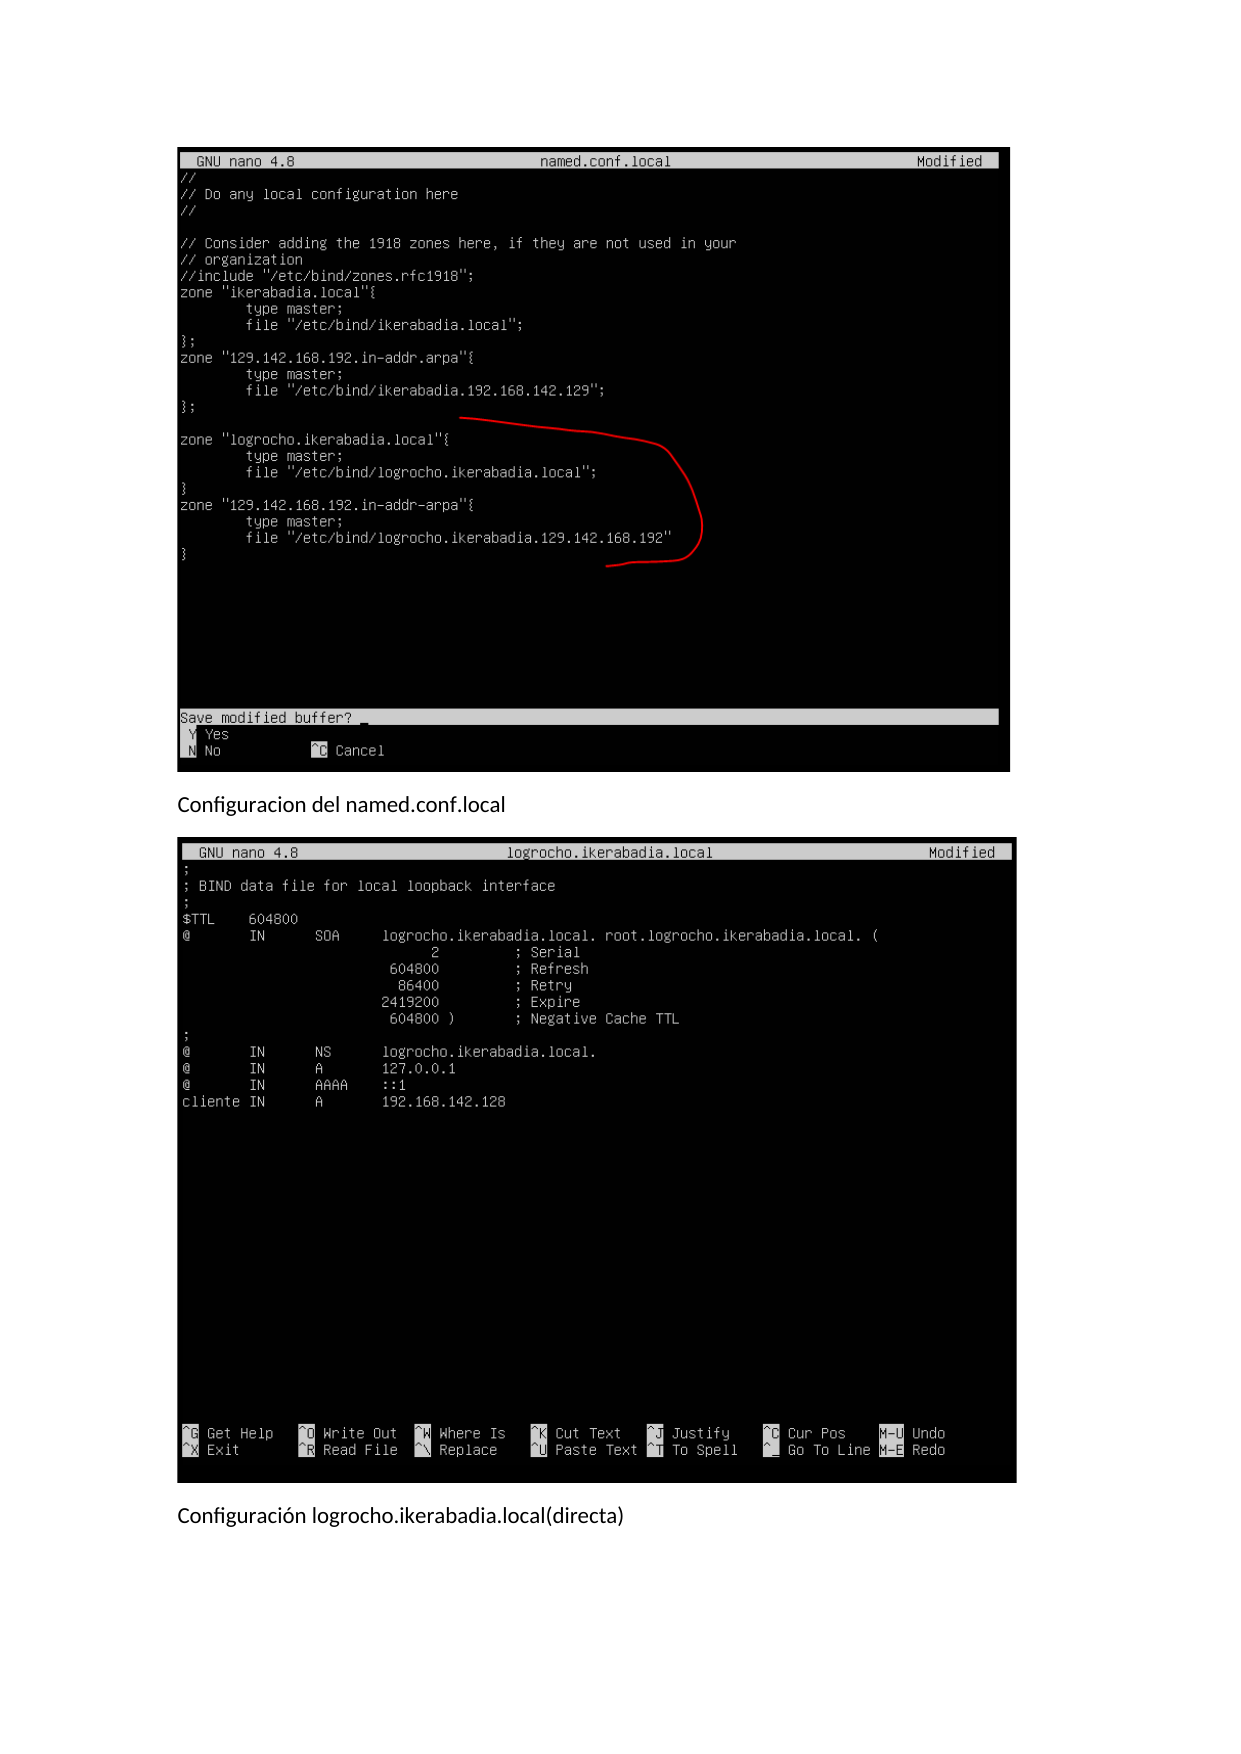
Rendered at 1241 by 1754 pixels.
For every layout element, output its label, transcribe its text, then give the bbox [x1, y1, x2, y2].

text Configuración logrocho.ikerabadia.local(directa) [177, 1501, 1063, 1529]
text Configuracion del named.conf.local [177, 791, 1063, 819]
